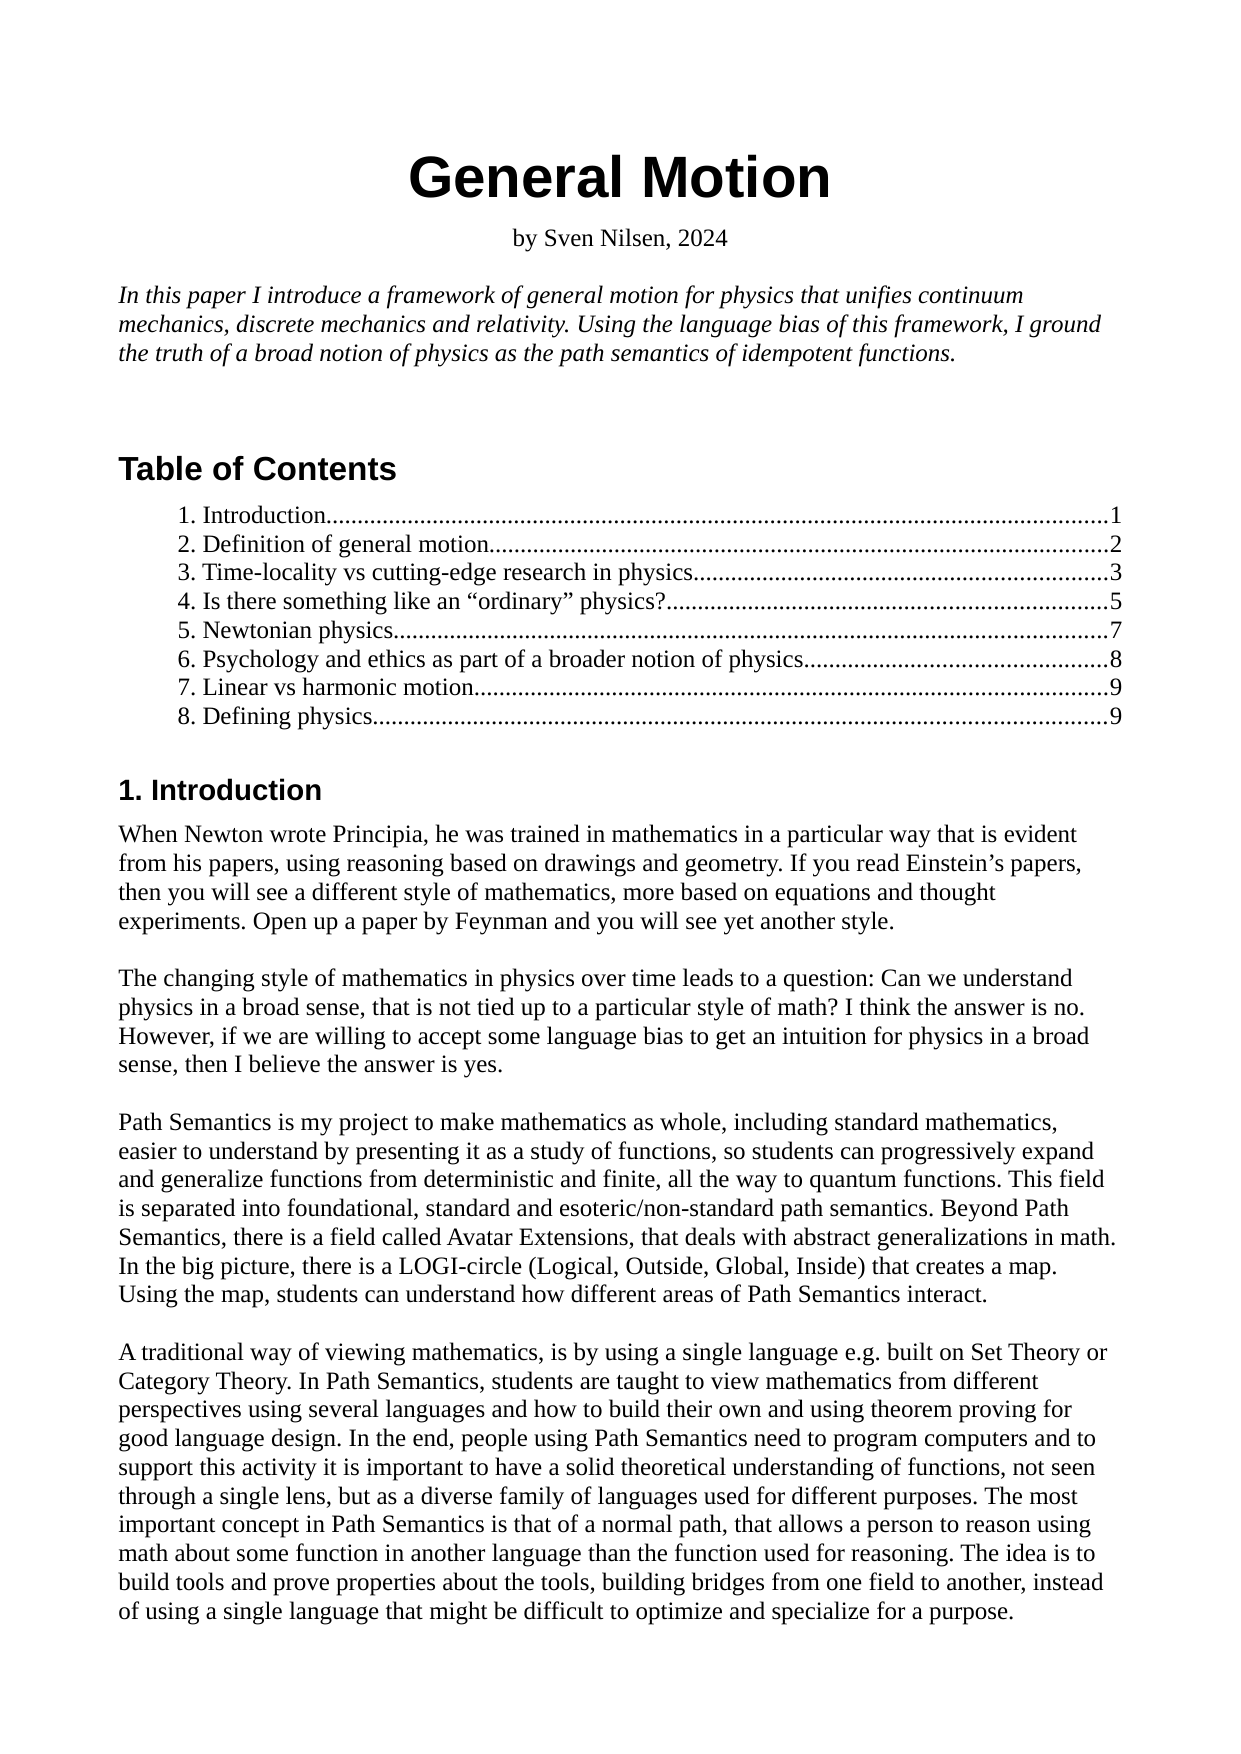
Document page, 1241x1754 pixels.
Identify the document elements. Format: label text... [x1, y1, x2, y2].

text by Sven Nilsen, 2024 [118, 223, 1122, 251]
text 2. Definition of general motion 2 [177, 529, 1122, 557]
text The changing style of mathematics in physics over time leads to a question: Can we understand physics in a broad sense, that is not tied up to a particular style of math? I think the answer is no. However, if we are willing to accept some language bias to get an intuition for physics in a broad sense, then I believe the answer is yes. [118, 963, 1122, 1078]
text 4. Is there something like an “ordinary” physics? 5 [177, 586, 1122, 615]
text 8. Defining physics 9 [177, 701, 1122, 730]
text 6. Psychology and ethics as part of a broader notion of physics 8 [177, 644, 1122, 672]
text When Newton wrote Principia, he was trained in mathematics in a particular way that is evident from his papers, using reasoning based on drawings and geometry. If you read Einstein’s papers, then you will see a different style of mathematics, more based on equations and thought experiments. Open up a paper by Feynman and you will see yet another style. [118, 819, 1122, 934]
text A traditional way of viewing mathematics, is by using a single language e.g. built on Set Theory or Category Theory. In Path Semantics, students are taught to view mathematics from different perspectives using several languages and how to build their own and using theorem proving for good language design. In the end, people using Path Semantics need to program computers and to support this activity it is important to have a solid theoretical understanding of functions, not seen through a single lens, but as a diverse family of languages used for different purposes. The most important concept in Path Semantics is that of a normal path, that allows a person to reason using math about some function in another language than the function used for reasoning. The idea is to build tools and prove properties about the tools, building bridges from one field to another, instead of using a single language that might be difficult to optimize and specialize for a purpose. [118, 1337, 1122, 1624]
title General Motion [118, 143, 1122, 210]
text 1. Introduction 1 [177, 500, 1122, 529]
text In this paper I introduce a framework of general motion for physics that unifies continuum mechanics, discrete mechanics and relativity. Using the language bias of this framework, I ground the truth of a broad notion of physics as the path semantics of idempotent functions. [118, 280, 1122, 424]
subtitle Table of Contents [118, 449, 1122, 487]
text 3. Time-locality vs cutting-edge research in physics 3 [177, 557, 1122, 586]
text 7. Linear vs harmonic motion 9 [177, 672, 1122, 701]
text Path Semantics is my project to make mathematics as whole, including standard mathematics, easier to understand by presenting it as a study of functions, so students can progressively expand and generalize functions from deterministic and finite, all the way to quantum functions. This field is separated into foundational, standard and esoteric/non-standard path semantics. Beyond Path Semantics, there is a field called Avatar Extensions, that deals with abstract generalizations in math. In the big picture, there is a LOGI-circle (Logical, Outside, Global, Inside) that creates a map. Using the map, students can understand how different areas of Path Semantics interact. [118, 1107, 1122, 1308]
subtitle 1. Introduction [118, 773, 1122, 807]
text 5. Newtonian physics 7 [177, 615, 1122, 644]
